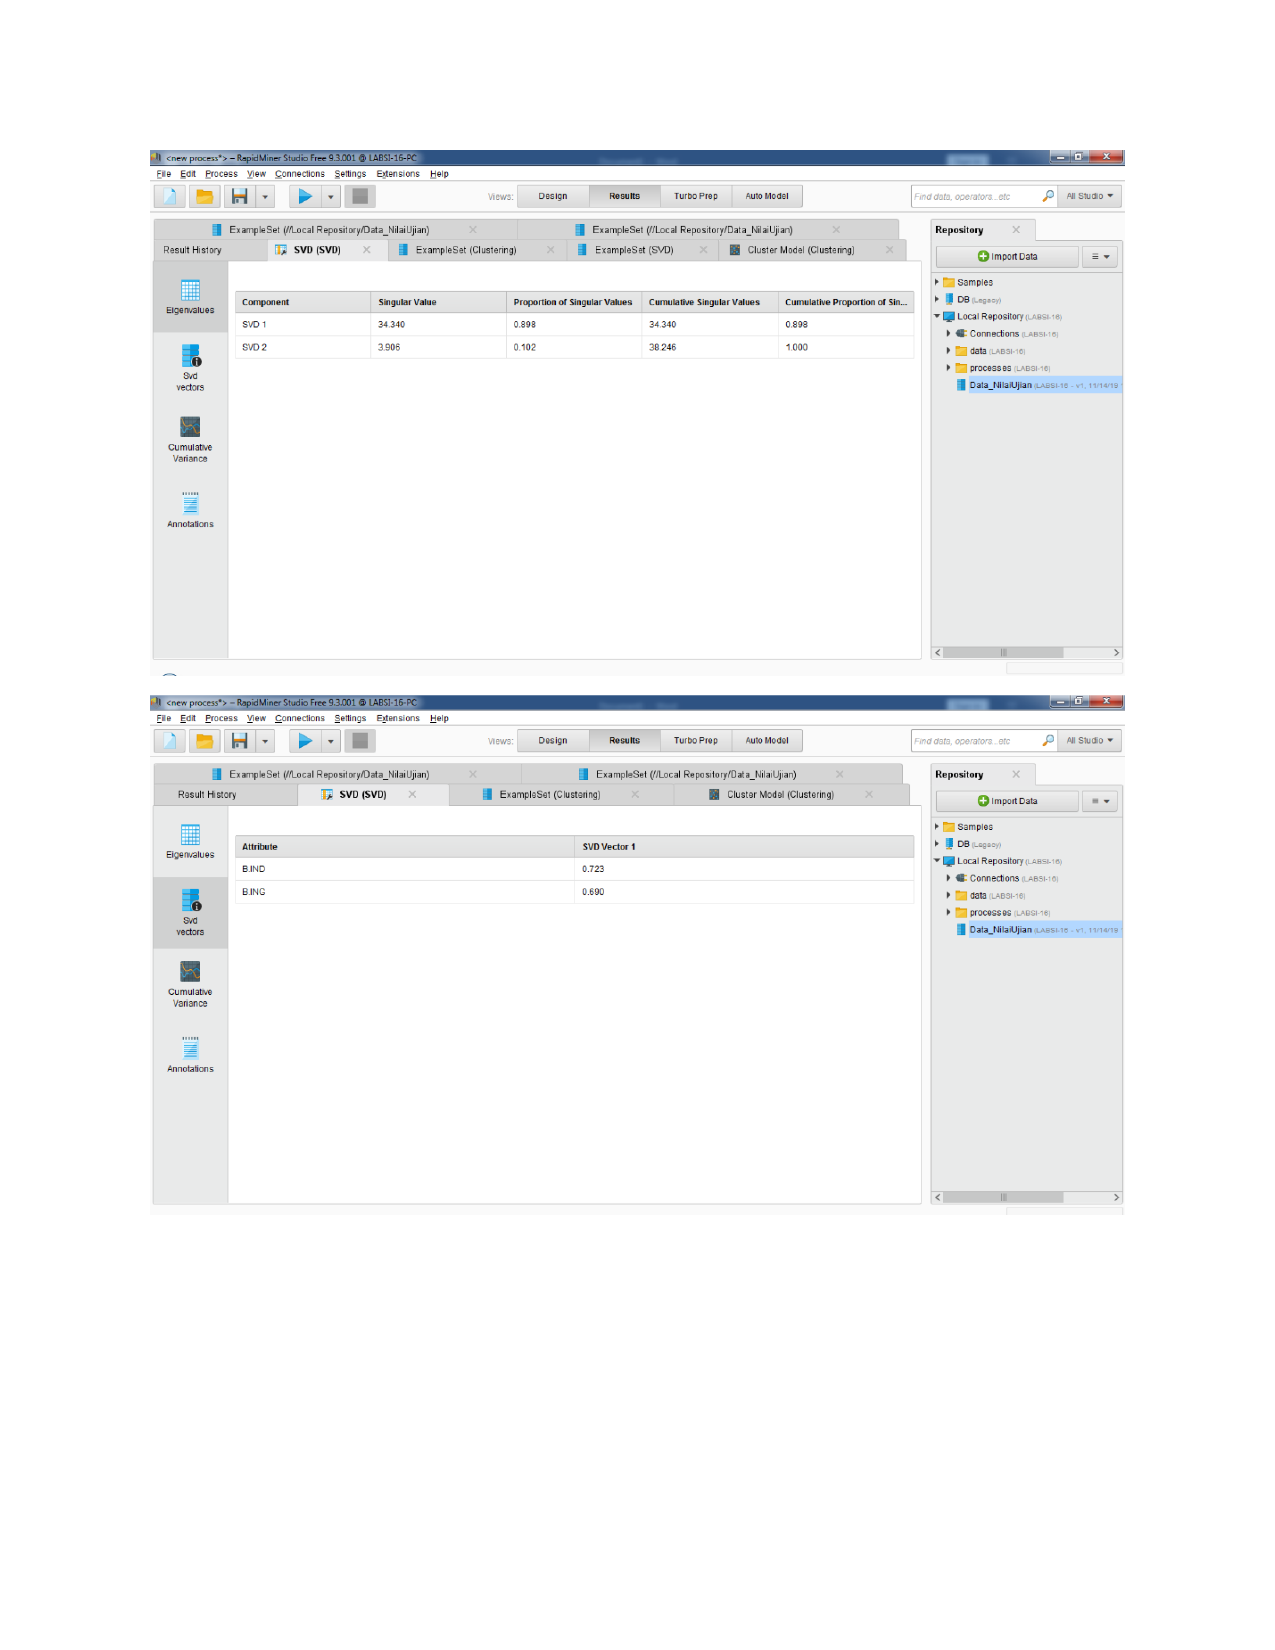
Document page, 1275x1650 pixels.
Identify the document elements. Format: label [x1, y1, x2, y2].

picture [150, 150, 1125, 1215]
